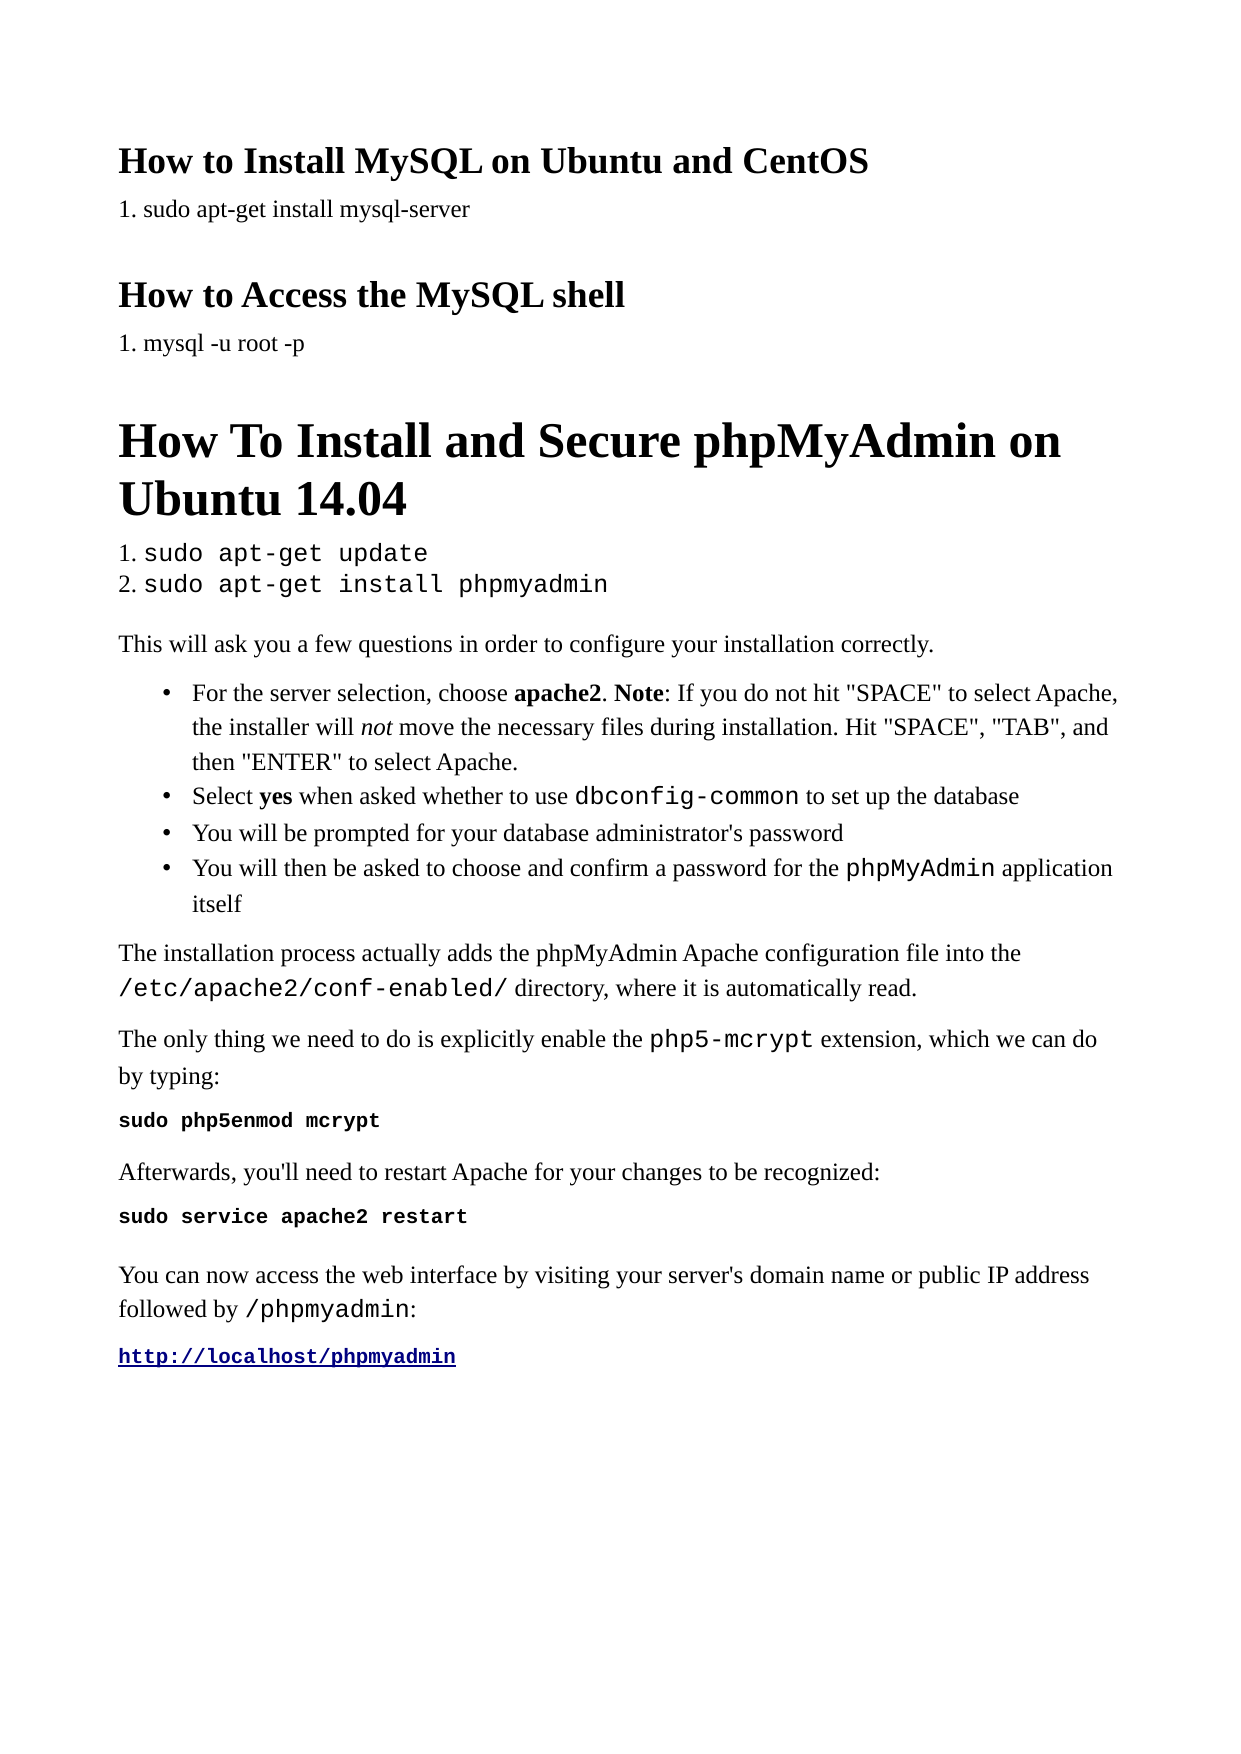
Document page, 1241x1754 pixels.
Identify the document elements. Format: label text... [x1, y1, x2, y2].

text This will ask you a few questions in order to configure your installation correctly. [118, 629, 1122, 658]
text 1. sudo apt-get install mysql-server [118, 194, 1122, 223]
subtitle How to Install MySQL on Ubuntu and CentOS [118, 139, 1122, 182]
text 2. sudo apt-get install phpmyadmin [118, 569, 1122, 600]
text 1. sudo apt-get update [118, 538, 1122, 569]
text sudo php5enmod mcrypt [118, 1110, 1122, 1134]
text The installation process actually adds the phpMyAdmin Apache configuration file into the /etc/apache2/conf-enabled/ directory, where it is automatically read. [118, 938, 1122, 1004]
text Afterwards, you'll need to restart Apache for your changes to be recognized: [118, 1157, 1122, 1186]
list You will then be asked to choose and confirm a password for the phpMyAdmin application itself [162, 853, 1122, 918]
subtitle How to Access the MySQL shell [118, 273, 1122, 316]
text sudo service apache2 restart [118, 1207, 1122, 1230]
text 1. mysql -u root -p [118, 328, 1122, 357]
text You can now access the web interface by visiting your server's domain name or public IP address followed by /phpmyadmin: [118, 1260, 1122, 1325]
list For the server selection, choose apache2. Note: If you do not hit "SPACE" to select Apache, the installer will not move the necessary files during installation. Hit "SPACE", "TAB", and then "ENTER" to select Apache. [162, 678, 1122, 776]
text http://localhost/phpmyadmin [118, 1346, 1122, 1369]
list Select yes when asked whether to use dbconfig-common to set up the database [162, 781, 1122, 812]
subtitle How To Install and Secure phpMyAdmin on Ubuntu 14.04 [118, 411, 1122, 526]
text The only thing we need to do is explicitly enable the php5-mcrypt extension, which we can do by typing: [118, 1024, 1122, 1090]
list You will be prompted for your database administrator's password [162, 818, 1122, 847]
